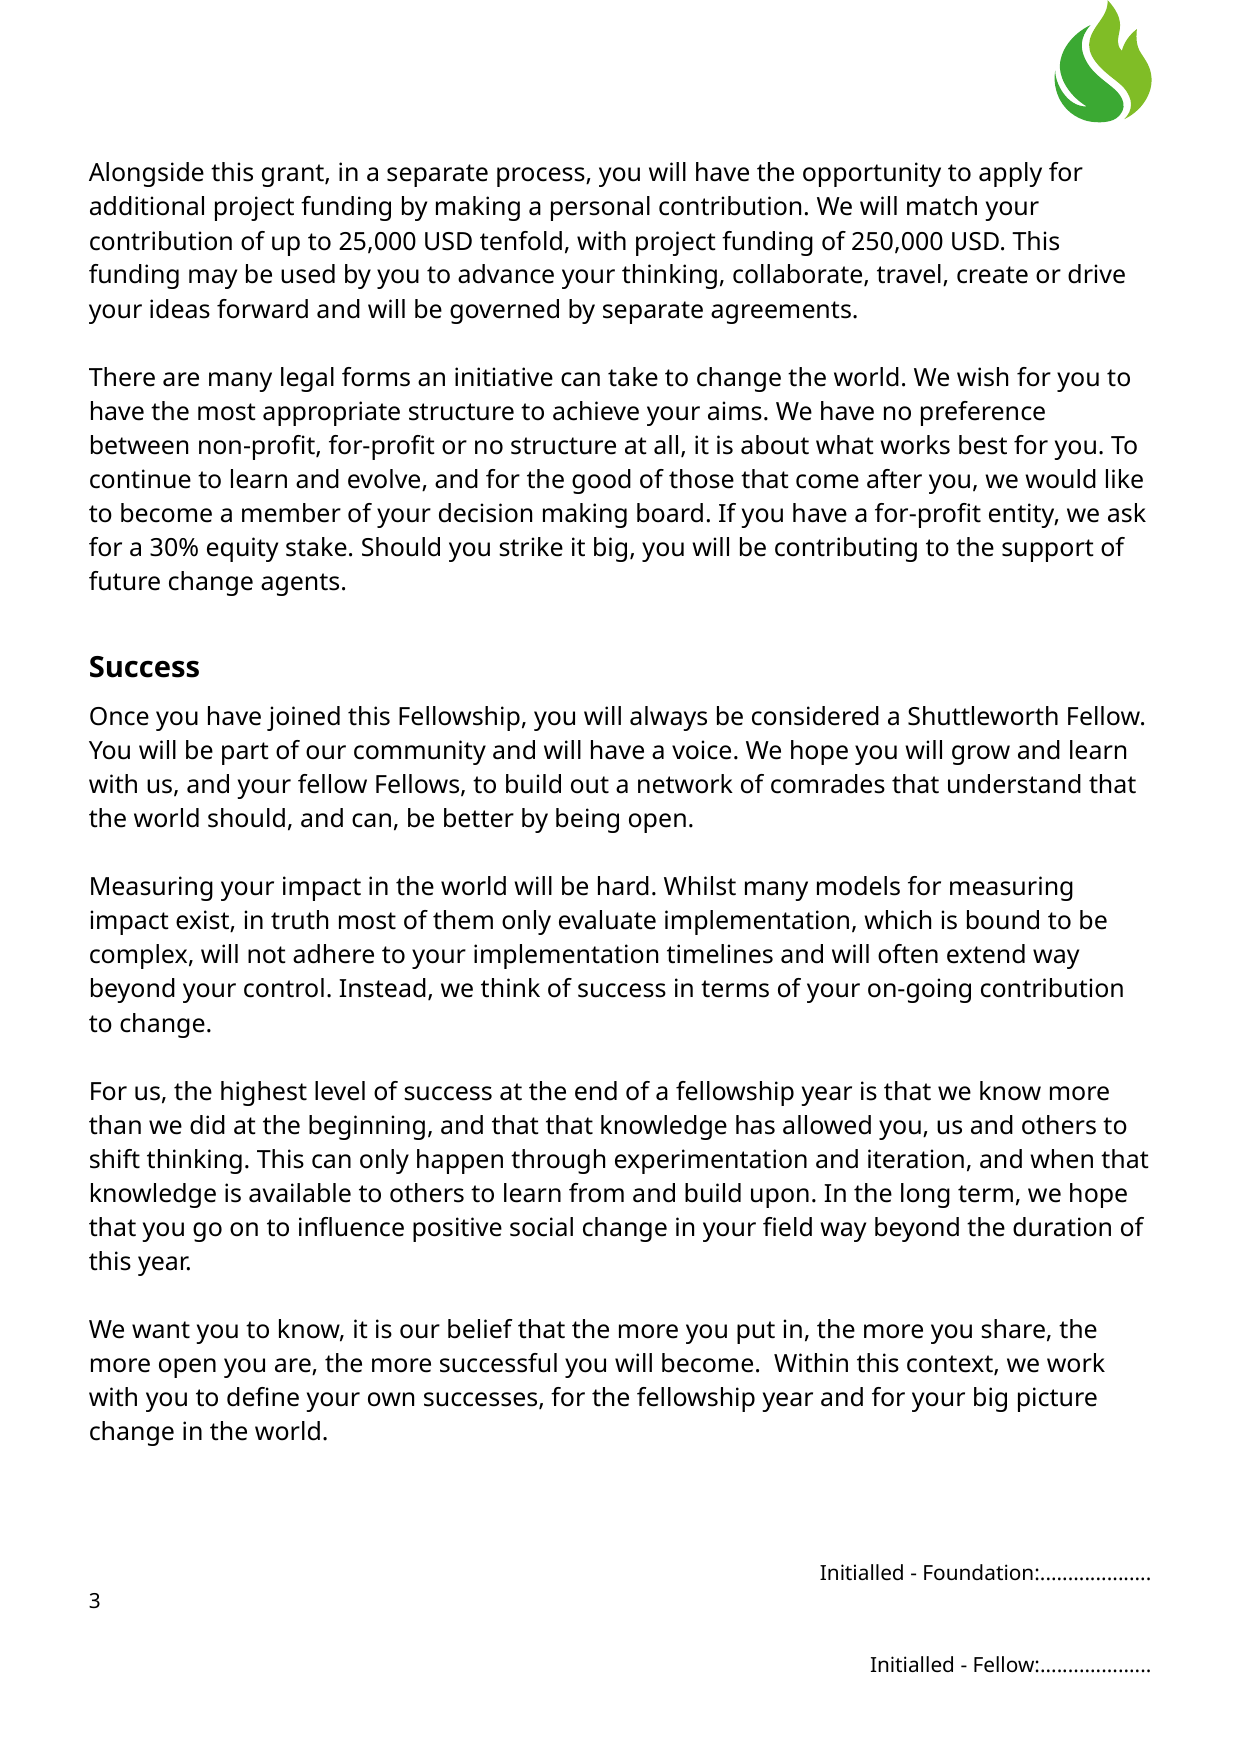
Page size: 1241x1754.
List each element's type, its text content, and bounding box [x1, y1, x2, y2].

text Alongside this grant, in a separate process, you will have the opportunity to apply for additional project funding by making a personal contribution. We will match your contribution of up to 25,000 USD tenfold, with project funding of 250,000 USD. This funding may be used by you to advance your thinking, collaborate, travel, create or drive your ideas forward and will be governed by separate agreements. [88, 155, 1152, 325]
text Once you have joined this Fellowship, you will always be considered a Shuttleworth Fellow. You will be part of our community and will have a voice. We hope you will grow and learn with us, and your fellow Fellows, to build out a network of comrades that understand that the world should, and can, be better by being open. [88, 699, 1152, 835]
subtitle Success [88, 646, 1152, 686]
text For us, the highest level of success at the end of a fellowship year is that we know more than we did at the beginning, and that that knowledge has allowed you, us and others to shift thinking. This can only happen through experimentation and iteration, and when that knowledge is available to others to learn from and build upon. In the long term, we hope that you go on to influence positive social change in your field way beyond the duration of this year. [88, 1073, 1152, 1278]
text We want you to know, it is our belief that the more you put in, the more you share, the more open you are, the more successful you will become. Within this context, we work with you to define your own successes, for the fellowship year and for your big picture change in the world. [88, 1312, 1152, 1448]
text Measuring your impact in the world will be hard. Whilst many models for measuring impact exist, in truth most of them only evaluate implementation, which is bound to be complex, will not adhere to your implementation timelines and will often extend way beyond your control. Instead, we think of success in terms of your on-going contribution to change. [88, 869, 1152, 1039]
text There are many legal forms an initiative can take to change the world. We wish for you to have the most appropriate structure to achieve your aims. We have no preference between non-profit, for-profit or no structure at all, it is about what works best for you. To continue to learn and evolve, and for the good of those that come after you, we would like to become a member of your decision making board. If you have a for-profit entity, we ask for a 30% equity stake. Should you strike it big, you will be contributing to the support of future change agents. [88, 359, 1152, 598]
